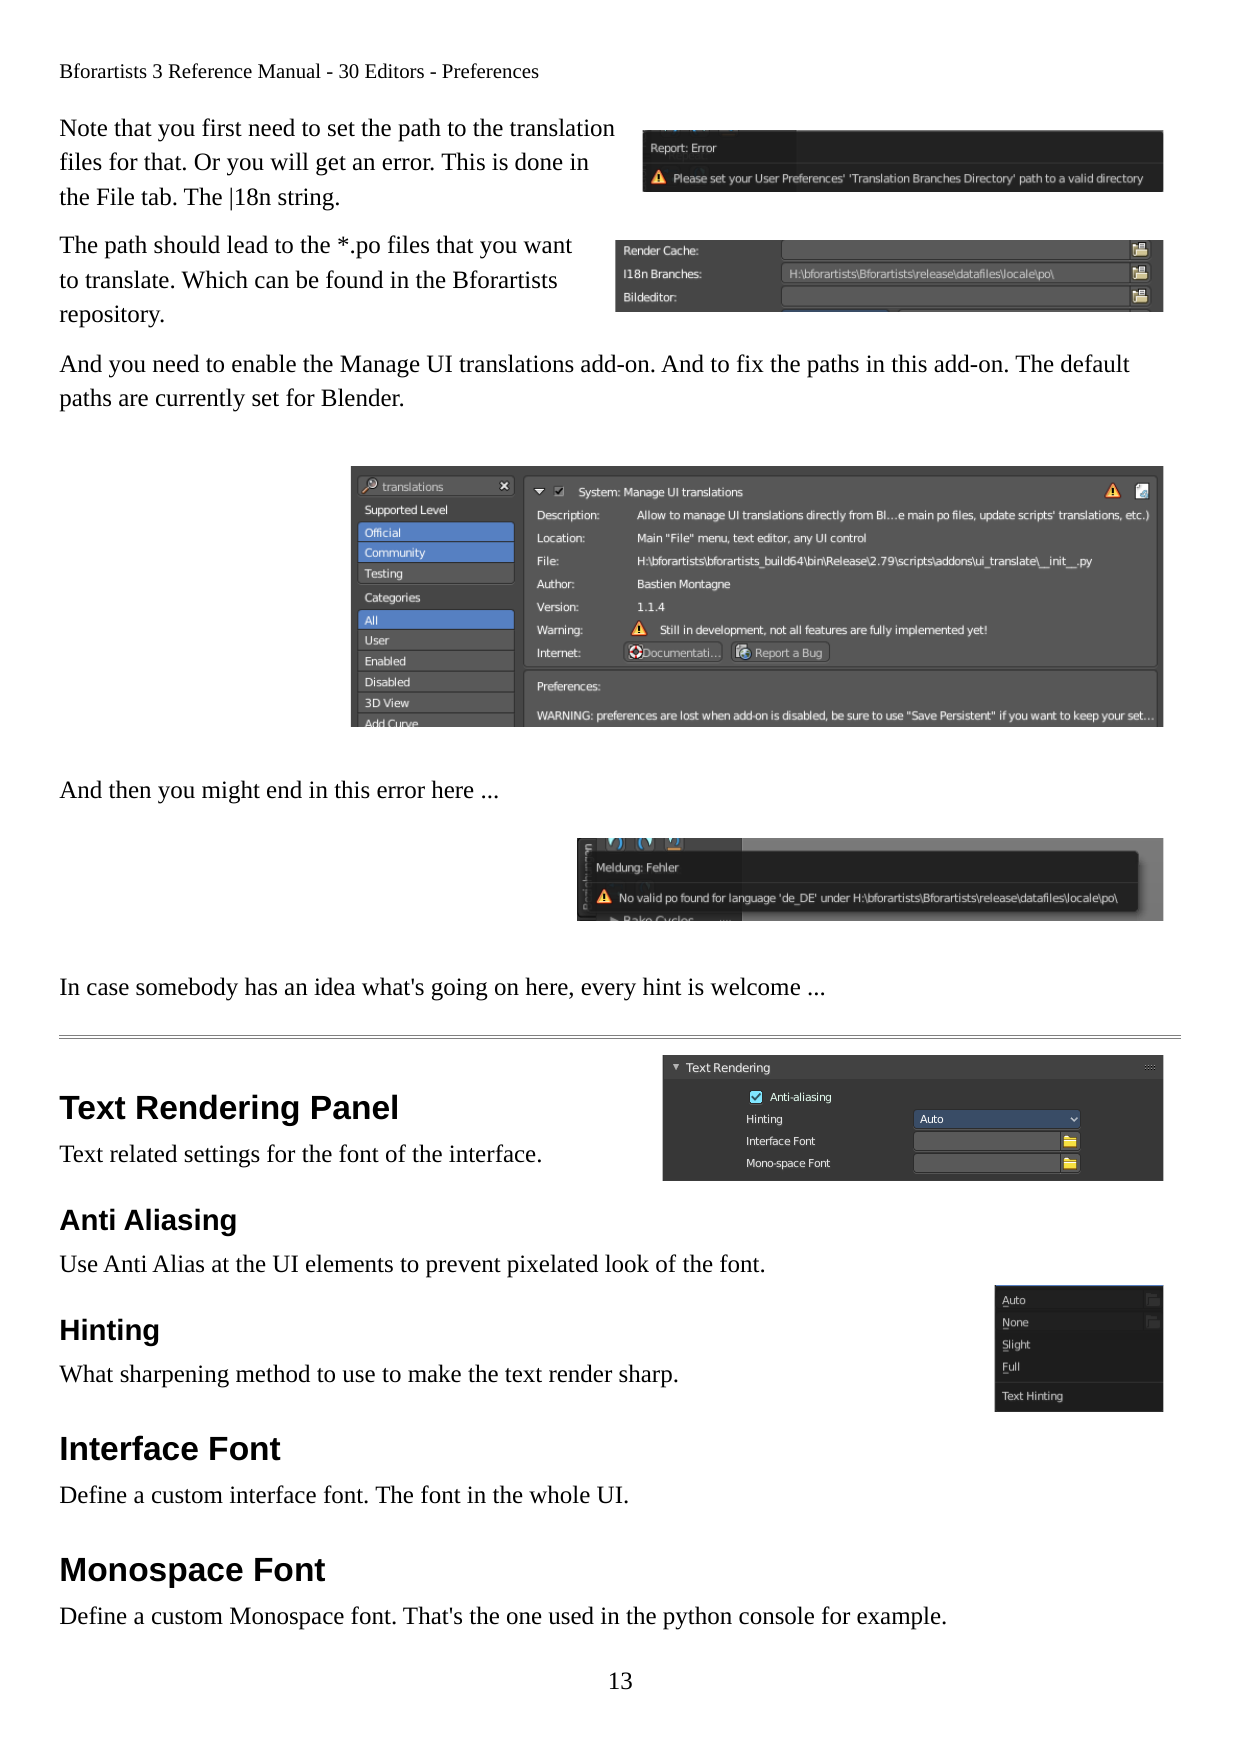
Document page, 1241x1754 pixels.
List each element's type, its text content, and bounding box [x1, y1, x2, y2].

text The path should lead to the *.po files that you want to translate. Which can be found in the Bforartists repository. [59, 231, 1181, 328]
picture [994, 1285, 1164, 1412]
text Note that you first need to set the path to the translation files for that. Or you will get an error. This is done in the File tab. The |18n string. [59, 113, 1181, 210]
subtitle [1164, 1313, 1181, 1346]
subtitle [1164, 1088, 1181, 1127]
subtitle Hinting [59, 1313, 994, 1346]
text What sharpening method to use to make the text render sharp. [59, 1359, 994, 1388]
text Use Anti Alias at the UI elements to prevent pixelated look of the font. [59, 1249, 1181, 1278]
picture [642, 130, 1164, 192]
text Define a custom Monospace font. That's the one used in the python console for example. [59, 1601, 1181, 1630]
text And then you might end in this error here ... [59, 776, 1181, 804]
subtitle Interface Font [59, 1429, 1181, 1467]
text In case somebody has an idea what's going on here, every hint is welcome ... [59, 972, 1181, 1001]
text Define a custom interface font. The font in the whole UI. [59, 1480, 1181, 1509]
picture [615, 240, 1164, 312]
text And you need to enable the Manage UI translations add-on. And to fix the paths in this add-on. The default paths are currently set for Blender. [59, 349, 1181, 412]
picture [350, 466, 1164, 727]
subtitle Text Rendering Panel [59, 1088, 662, 1127]
subtitle Anti Aliasing [59, 1203, 1181, 1236]
subtitle Monospace Font [59, 1550, 1181, 1588]
picture [577, 838, 1164, 921]
text Text related settings for the font of the interface. [59, 1139, 662, 1168]
picture [662, 1055, 1164, 1181]
